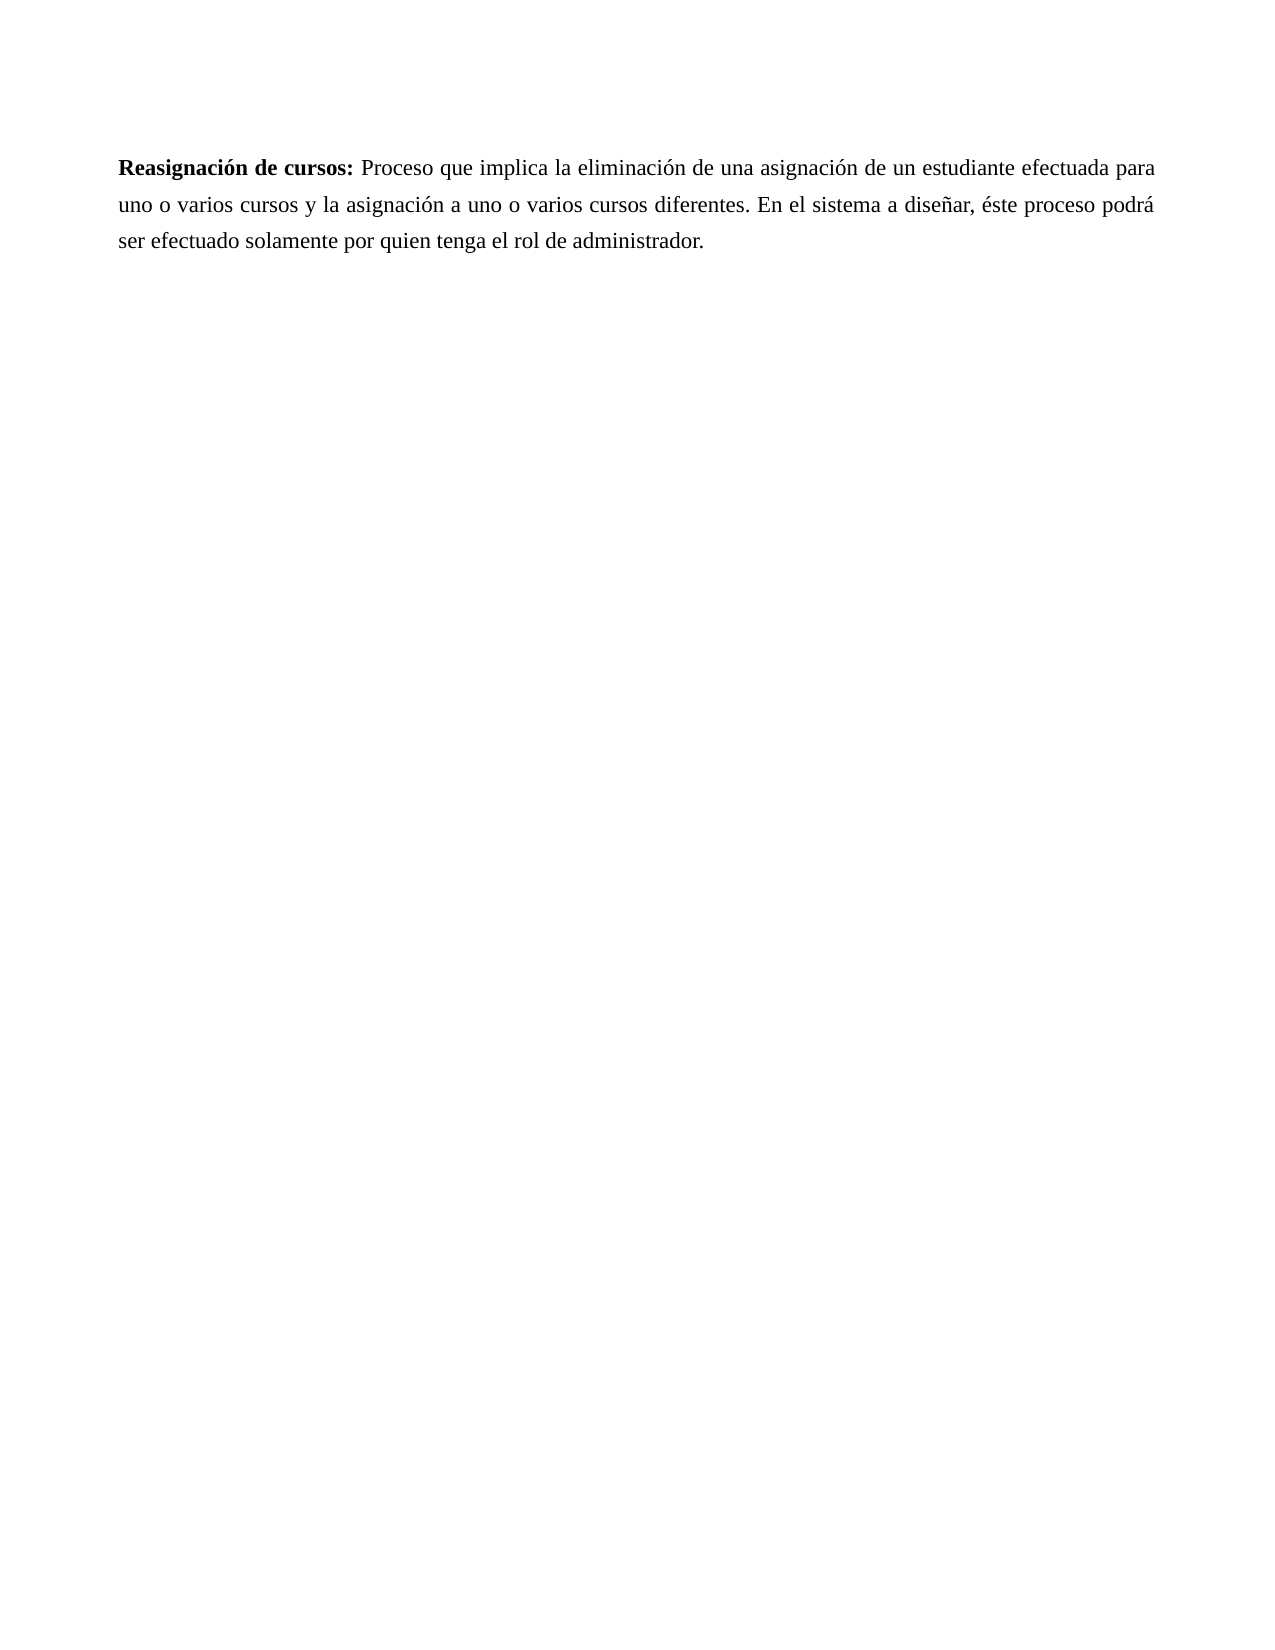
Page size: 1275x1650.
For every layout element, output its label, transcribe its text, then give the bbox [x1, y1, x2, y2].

text Reasignación de cursos: Proceso que implica la eliminación de una asignación de un estudiante efectuada para uno o varios cursos y la asignación a uno o varios cursos diferentes. En el sistema a diseñar, éste proceso podrá ser efectuado solamente por quien tenga el rol de administrador. [118, 154, 1157, 253]
